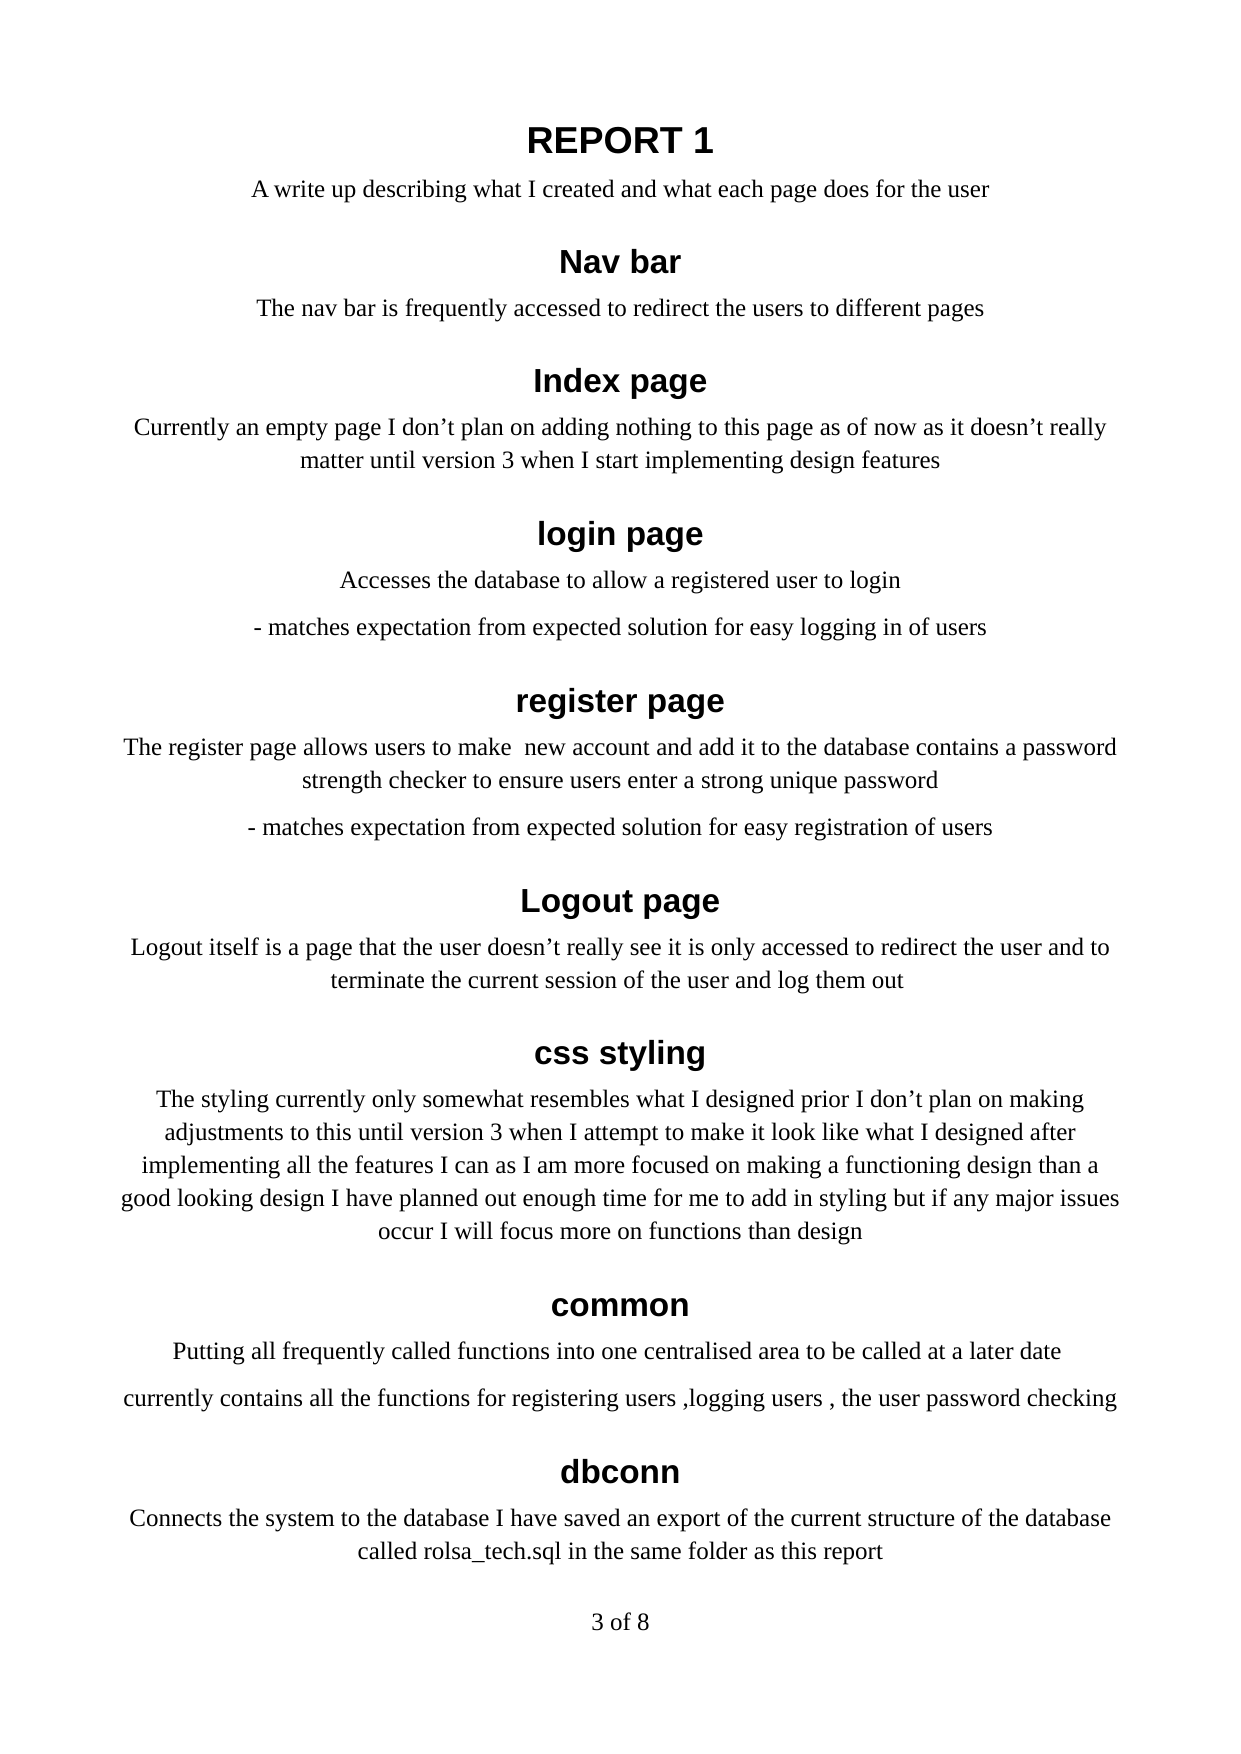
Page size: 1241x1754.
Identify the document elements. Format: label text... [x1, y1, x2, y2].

text Accesses the database to allow a registered user to login [118, 565, 1122, 594]
text Connects the system to the database I have saved an export of the current structure of the database called rolsa_tech.sql in the same folder as this report [118, 1503, 1122, 1564]
text A write up describing what I created and what each page does for the user [118, 174, 1122, 202]
subtitle Logout page [118, 881, 1122, 919]
text The nav bar is frequently accessed to redirect the users to different pages [118, 293, 1122, 322]
text - matches expectation from expected solution for easy logging in of users [118, 612, 1122, 641]
subtitle register page [118, 681, 1122, 719]
subtitle dbconn [118, 1452, 1122, 1490]
text The styling currently only somewhat resembles what I designed prior I don’t plan on making adjustments to this until version 3 when I attempt to make it look like what I designed after implementing all the features I can as I am more focused on making a functioning design than a good looking design I have planned out enough time for me to add in styling but if any major issues occur I will focus more on functions than design [118, 1084, 1122, 1245]
subtitle Nav bar [118, 242, 1122, 281]
subtitle common [118, 1285, 1122, 1323]
text Logout itself is a page that the user doesn’t really see it is only accessed to redirect the user and to terminate the current session of the user and log them out [118, 932, 1122, 994]
text currently contains all the functions for registering users ,logging users , the user password checking [118, 1383, 1122, 1412]
text The register page allows users to make new account and add it to the database contains a password strength checker to ensure users enter a strong unique password [118, 732, 1122, 794]
subtitle css styling [118, 1033, 1122, 1072]
text Currently an empty page I don’t plan on adding nothing to this page as of now as it doesn’t really matter until version 3 when I start implementing design features [118, 412, 1122, 474]
subtitle login page [118, 514, 1122, 552]
subtitle REPORT 1 [118, 118, 1122, 161]
text Putting all frequently called functions into one centralised area to be called at a later date [118, 1336, 1122, 1364]
text - matches expectation from expected solution for easy registration of users [118, 812, 1122, 841]
subtitle Index page [118, 362, 1122, 400]
